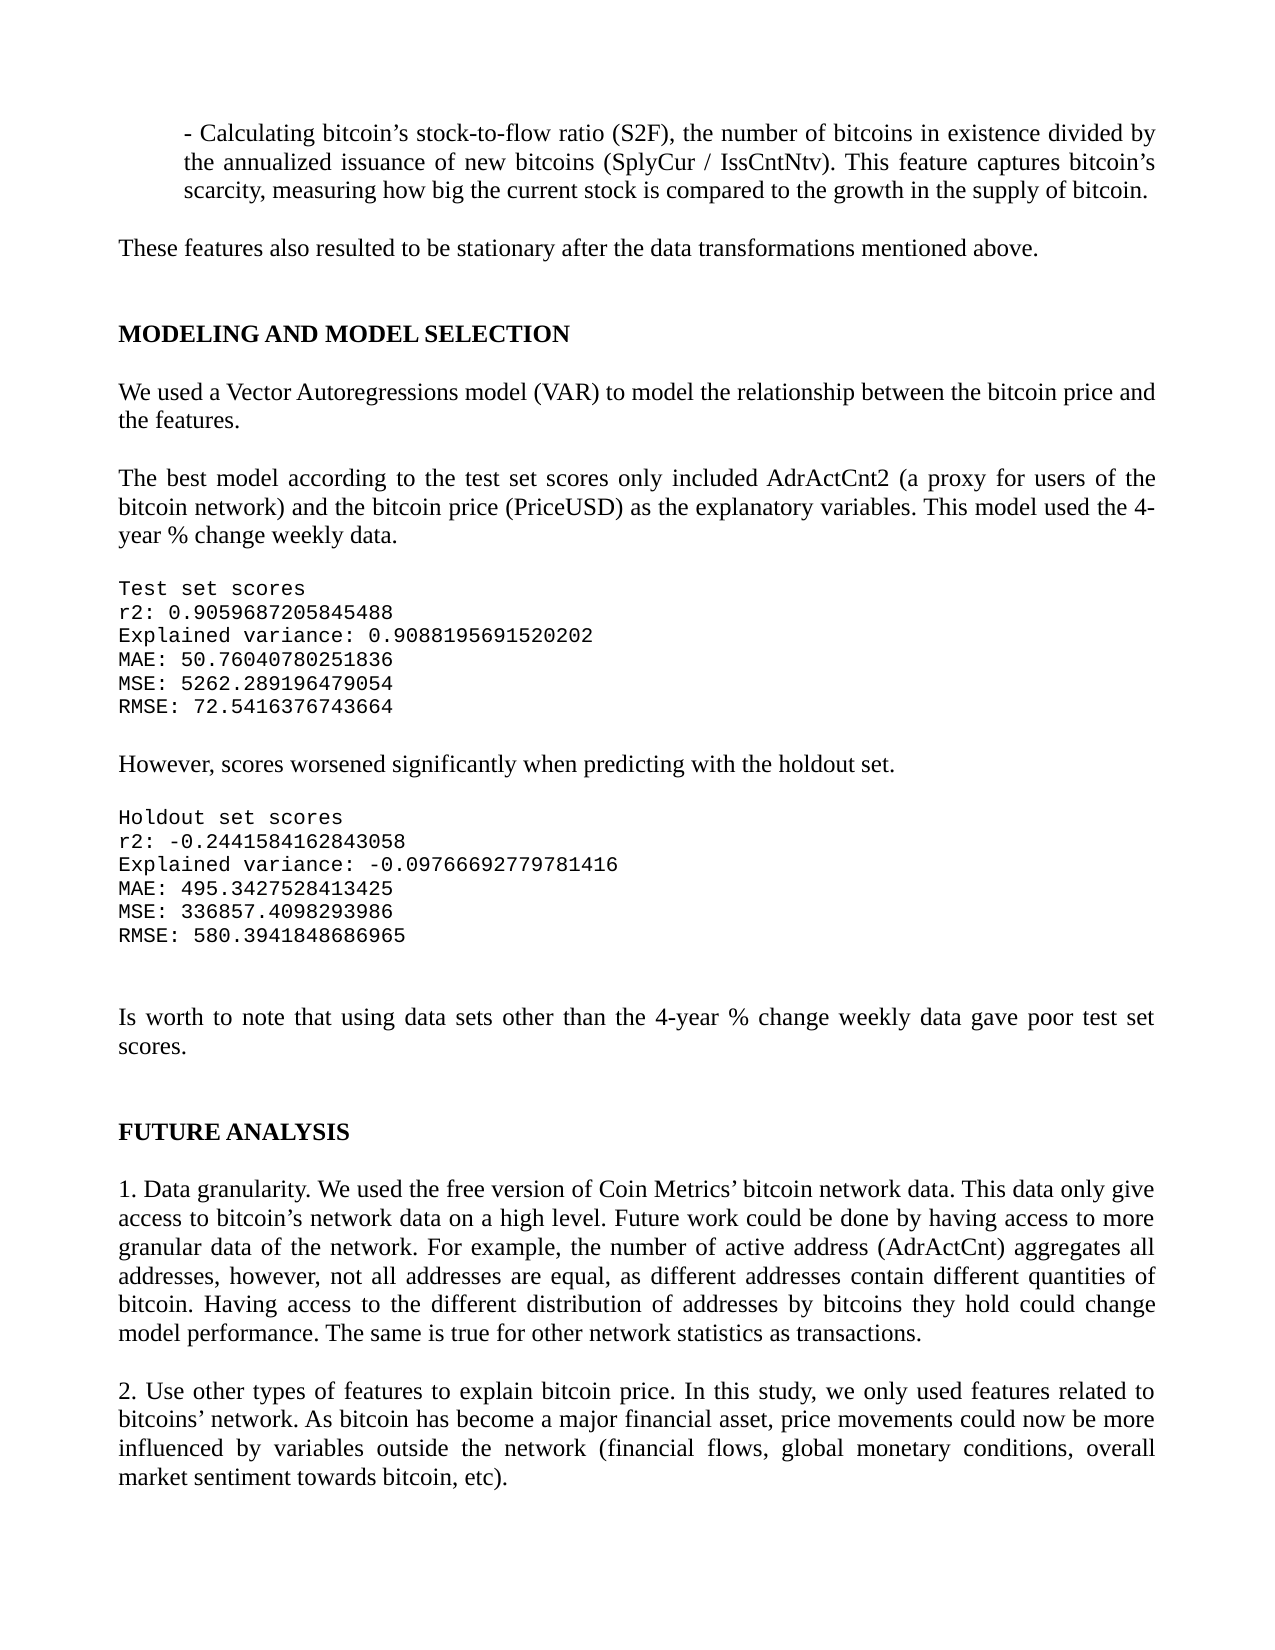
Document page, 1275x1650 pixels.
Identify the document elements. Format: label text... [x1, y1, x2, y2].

text Holdout set scores [118, 807, 1157, 831]
text RMSE: 72.5416376743664 [118, 696, 1157, 720]
text Test set scores [118, 578, 1157, 602]
text 2. Use other types of features to explain bitcoin price. In this study, we only used features related to bitcoins’ network. As bitcoin has become a major financial asset, price movements could now be more influenced by variables outside the network (financial flows, global monetary conditions, overall market sentiment towards bitcoin, etc). [118, 1376, 1157, 1491]
text MSE: 336857.4098293986 [118, 902, 1157, 925]
text - Calculating bitcoin’s stock-to-flow ratio (S2F), the number of bitcoins in existence divided by the annualized issuance of new bitcoins (SplyCur / IssCntNtv). This feature captures bitcoin’s scarcity, measuring how big the current stock is compared to the growth in the supply of bitcoin. [184, 118, 1157, 204]
text Is worth to note that using data sets other than the 4-year % change weekly data gave poor test set scores. [118, 1002, 1157, 1059]
text r2: 0.9059687205845488 [118, 602, 1157, 625]
text MODELING AND MODEL SELECTION [118, 319, 1157, 348]
text Explained variance: 0.9088195691520202 [118, 625, 1157, 649]
text 1. Data granularity. We used the free version of Coin Metrics’ bitcoin network data. This data only give access to bitcoin’s network data on a high level. Future work could be done by having access to more granular data of the network. For example, the number of active address (AdrActCnt) aggregates all addresses, however, not all addresses are equal, as different addresses contain different quantities of bitcoin. Having access to the different distribution of addresses by bitcoins they hold could change model performance. The same is true for other network statistics as transactions. [118, 1174, 1157, 1347]
text r2: -0.2441584162843058 [118, 831, 1157, 854]
text Explained variance: -0.09766692779781416 [118, 854, 1157, 878]
text RMSE: 580.3941848686965 [118, 925, 1157, 949]
text We used a Vector Autoregressions model (VAR) to model the relationship between the bitcoin price and the features. [118, 377, 1157, 434]
text However, scores worsened significantly when predicting with the holdout set. [118, 749, 1157, 778]
text These features also resulted to be stationary after the data transformations mentioned above. [118, 233, 1157, 262]
text MSE: 5262.289196479054 [118, 673, 1157, 696]
text FUTURE ANALYSIS [118, 1117, 1157, 1146]
text The best model according to the test set scores only included AdrActCnt2 (a proxy for users of the bitcoin network) and the bitcoin price (PriceUSD) as the explanatory variables. This model used the 4-year % change weekly data. [118, 463, 1157, 549]
text MAE: 50.76040780251836 [118, 649, 1157, 673]
text MAE: 495.3427528413425 [118, 878, 1157, 902]
